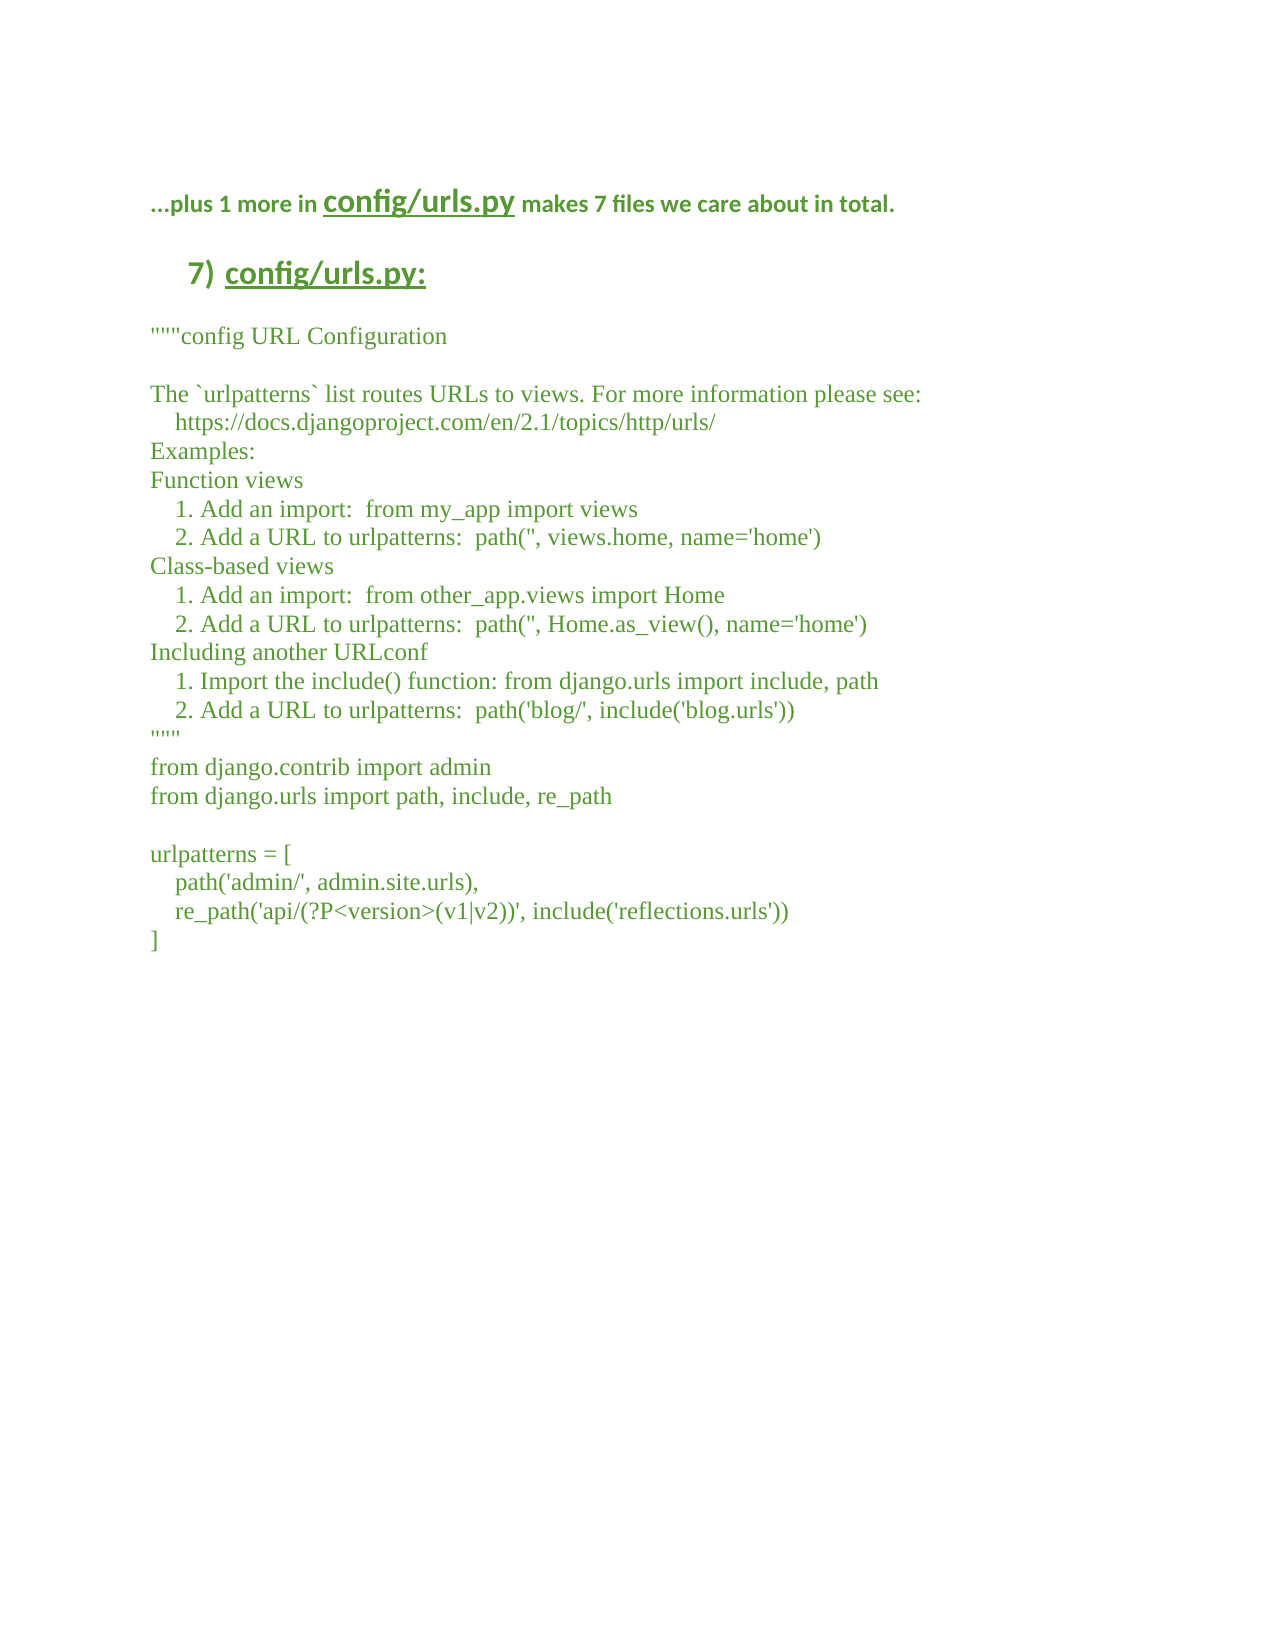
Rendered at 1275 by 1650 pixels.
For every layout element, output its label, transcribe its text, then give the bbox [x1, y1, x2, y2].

text 1. Add an import: from other_app.views import Home [150, 580, 1125, 609]
text Function views [150, 465, 1125, 494]
text https://docs.djangoproject.com/en/2.1/topics/http/urls/ [150, 407, 1125, 436]
text urlpatterns = [ [150, 839, 1125, 867]
text re_path('api/(?P<version>(v1|v2))', include('reflections.urls')) [150, 896, 1125, 925]
text 2. Add a URL to urlpatterns: path('', views.home, name='home') [150, 522, 1125, 551]
text 2. Add a URL to urlpatterns: path('', Home.as_view(), name='home') [150, 609, 1125, 637]
text Examples: [150, 436, 1125, 465]
list config/urls.py: [187, 252, 1125, 292]
text Class-based views [150, 551, 1125, 580]
text from django.urls import path, include, re_path [150, 781, 1125, 810]
text ] [150, 925, 1125, 954]
text ...plus 1 more in config/urls.py makes 7 files we care about in total. [150, 181, 1125, 221]
text path('admin/', admin.site.urls), [150, 867, 1125, 896]
text """ [150, 724, 1125, 752]
text Including another URLconf [150, 637, 1125, 666]
text 1. Add an import: from my_app import views [150, 494, 1125, 522]
text The `urlpatterns` list routes URLs to views. For more information please see: [150, 379, 1125, 407]
text """config URL Configuration [150, 321, 1125, 350]
text 1. Import the include() function: from django.urls import include, path [150, 666, 1125, 695]
text 2. Add a URL to urlpatterns: path('blog/', include('blog.urls')) [150, 695, 1125, 724]
text from django.contrib import admin [150, 752, 1125, 781]
